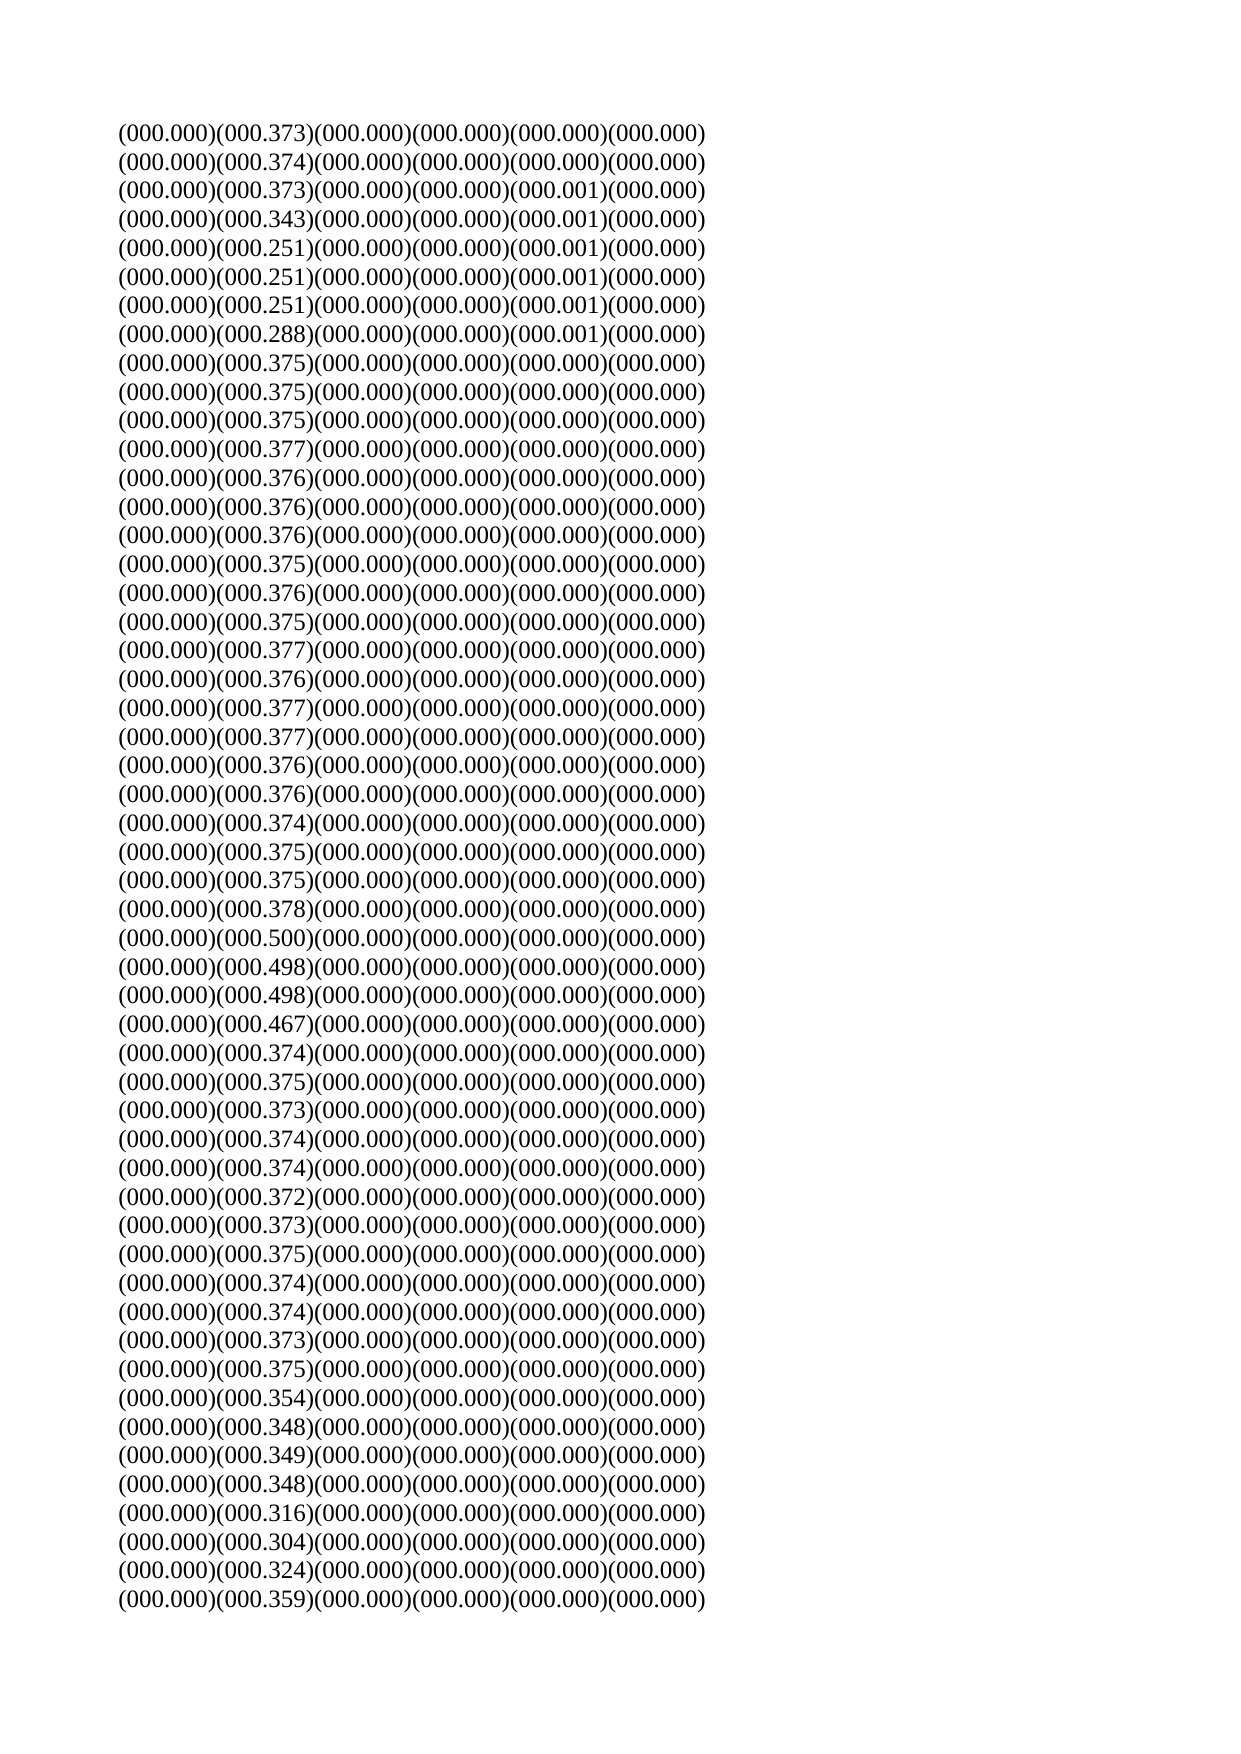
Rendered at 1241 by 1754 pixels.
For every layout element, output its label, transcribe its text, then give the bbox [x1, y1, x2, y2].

text (000.000)(000.354)(000.000)(000.000)(000.000)(000.000) [118, 1383, 1122, 1412]
text (000.000)(000.251)(000.000)(000.000)(000.001)(000.000) [118, 291, 1122, 319]
text (000.000)(000.251)(000.000)(000.000)(000.001)(000.000) [118, 262, 1122, 291]
text (000.000)(000.375)(000.000)(000.000)(000.000)(000.000) [118, 607, 1122, 636]
text (000.000)(000.376)(000.000)(000.000)(000.000)(000.000) [118, 492, 1122, 521]
text (000.000)(000.251)(000.000)(000.000)(000.001)(000.000) [118, 233, 1122, 262]
text (000.000)(000.349)(000.000)(000.000)(000.000)(000.000) [118, 1441, 1122, 1469]
text (000.000)(000.373)(000.000)(000.000)(000.000)(000.000) [118, 1211, 1122, 1239]
text (000.000)(000.375)(000.000)(000.000)(000.000)(000.000) [118, 549, 1122, 578]
text (000.000)(000.374)(000.000)(000.000)(000.000)(000.000) [118, 808, 1122, 837]
text (000.000)(000.377)(000.000)(000.000)(000.000)(000.000) [118, 636, 1122, 664]
text (000.000)(000.373)(000.000)(000.000)(000.000)(000.000) [118, 118, 1122, 147]
text (000.000)(000.498)(000.000)(000.000)(000.000)(000.000) [118, 952, 1122, 981]
text (000.000)(000.377)(000.000)(000.000)(000.000)(000.000) [118, 434, 1122, 463]
text (000.000)(000.304)(000.000)(000.000)(000.000)(000.000) [118, 1527, 1122, 1556]
text (000.000)(000.376)(000.000)(000.000)(000.000)(000.000) [118, 751, 1122, 779]
text (000.000)(000.374)(000.000)(000.000)(000.000)(000.000) [118, 1153, 1122, 1182]
text (000.000)(000.376)(000.000)(000.000)(000.000)(000.000) [118, 779, 1122, 808]
text (000.000)(000.375)(000.000)(000.000)(000.000)(000.000) [118, 406, 1122, 434]
text (000.000)(000.375)(000.000)(000.000)(000.000)(000.000) [118, 1239, 1122, 1268]
text (000.000)(000.377)(000.000)(000.000)(000.000)(000.000) [118, 722, 1122, 751]
text (000.000)(000.375)(000.000)(000.000)(000.000)(000.000) [118, 837, 1122, 866]
text (000.000)(000.375)(000.000)(000.000)(000.000)(000.000) [118, 348, 1122, 377]
text (000.000)(000.375)(000.000)(000.000)(000.000)(000.000) [118, 1354, 1122, 1383]
text (000.000)(000.348)(000.000)(000.000)(000.000)(000.000) [118, 1469, 1122, 1498]
text (000.000)(000.375)(000.000)(000.000)(000.000)(000.000) [118, 866, 1122, 894]
text (000.000)(000.376)(000.000)(000.000)(000.000)(000.000) [118, 578, 1122, 607]
text (000.000)(000.375)(000.000)(000.000)(000.000)(000.000) [118, 1067, 1122, 1096]
text (000.000)(000.324)(000.000)(000.000)(000.000)(000.000) [118, 1556, 1122, 1584]
text (000.000)(000.372)(000.000)(000.000)(000.000)(000.000) [118, 1182, 1122, 1211]
text (000.000)(000.373)(000.000)(000.000)(000.000)(000.000) [118, 1326, 1122, 1354]
text (000.000)(000.348)(000.000)(000.000)(000.000)(000.000) [118, 1412, 1122, 1441]
text (000.000)(000.500)(000.000)(000.000)(000.000)(000.000) [118, 923, 1122, 952]
text (000.000)(000.359)(000.000)(000.000)(000.000)(000.000) [118, 1584, 1122, 1613]
text (000.000)(000.288)(000.000)(000.000)(000.001)(000.000) [118, 319, 1122, 348]
text (000.000)(000.378)(000.000)(000.000)(000.000)(000.000) [118, 894, 1122, 923]
text (000.000)(000.376)(000.000)(000.000)(000.000)(000.000) [118, 463, 1122, 492]
text (000.000)(000.376)(000.000)(000.000)(000.000)(000.000) [118, 664, 1122, 693]
text (000.000)(000.373)(000.000)(000.000)(000.000)(000.000) [118, 1096, 1122, 1124]
text (000.000)(000.374)(000.000)(000.000)(000.000)(000.000) [118, 1297, 1122, 1326]
text (000.000)(000.316)(000.000)(000.000)(000.000)(000.000) [118, 1498, 1122, 1527]
text (000.000)(000.467)(000.000)(000.000)(000.000)(000.000) [118, 1009, 1122, 1038]
text (000.000)(000.374)(000.000)(000.000)(000.000)(000.000) [118, 1268, 1122, 1297]
text (000.000)(000.377)(000.000)(000.000)(000.000)(000.000) [118, 693, 1122, 722]
text (000.000)(000.376)(000.000)(000.000)(000.000)(000.000) [118, 521, 1122, 549]
text (000.000)(000.374)(000.000)(000.000)(000.000)(000.000) [118, 1038, 1122, 1067]
text (000.000)(000.374)(000.000)(000.000)(000.000)(000.000) [118, 147, 1122, 176]
text (000.000)(000.375)(000.000)(000.000)(000.000)(000.000) [118, 377, 1122, 406]
text (000.000)(000.498)(000.000)(000.000)(000.000)(000.000) [118, 981, 1122, 1009]
text (000.000)(000.343)(000.000)(000.000)(000.001)(000.000) [118, 204, 1122, 233]
text (000.000)(000.374)(000.000)(000.000)(000.000)(000.000) [118, 1124, 1122, 1153]
text (000.000)(000.373)(000.000)(000.000)(000.001)(000.000) [118, 176, 1122, 204]
